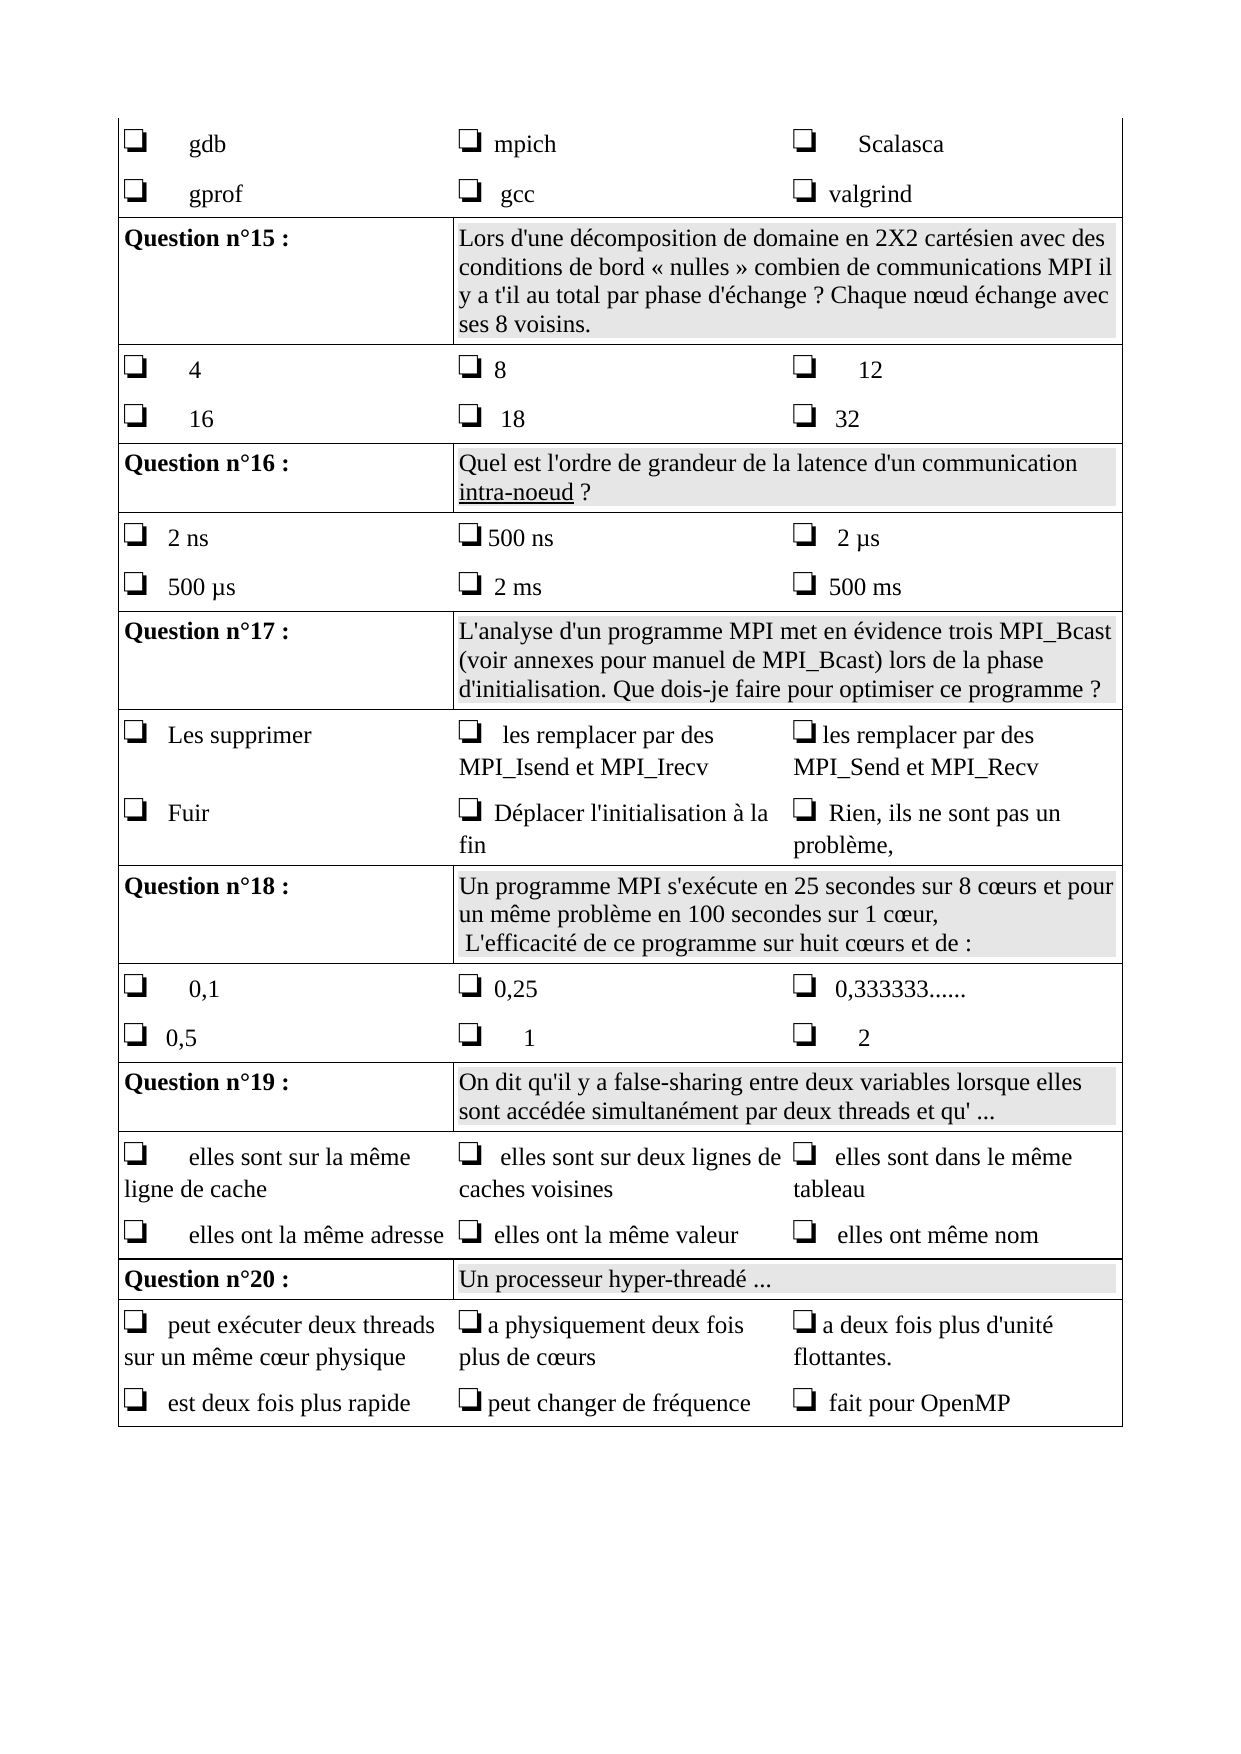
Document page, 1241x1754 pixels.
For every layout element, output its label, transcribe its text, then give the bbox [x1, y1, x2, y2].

table_cell o Scalasca [788, 118, 1122, 168]
table_cell o 0,333333...... [788, 964, 1122, 1012]
table_cell o 1 [453, 1012, 787, 1062]
table_cell o elles sont dans le même tableau [788, 1132, 1122, 1209]
table_cell o Déplacer l'initialisation à la fin [453, 787, 787, 865]
table_cell o 16 [119, 393, 453, 442]
table_cell o les remplacer par des MPI_Isend et MPI_Irecv [453, 710, 787, 787]
table_cell o valgrind [788, 168, 1122, 217]
table_cell o peut exécuter deux threads sur un même cœur physique [119, 1300, 453, 1377]
table_cell o 500 ns [453, 513, 787, 561]
table_cell o 18 [453, 393, 787, 442]
table_header Question n°20 : [119, 1260, 453, 1299]
table_header Quel est l'ordre de grandeur de la latence d'un communication intra-noeud ? [454, 444, 1122, 512]
table_cell o gdb [119, 118, 453, 168]
table_cell o les remplacer par des MPI_Send et MPI_Recv [788, 710, 1122, 787]
table_cell o elles sont sur deux lignes de caches voisines [453, 1132, 787, 1209]
table_cell o 12 [788, 345, 1122, 393]
table_cell o Les supprimer [119, 710, 453, 787]
table_cell o a physiquement deux fois plus de cœurs [453, 1300, 787, 1377]
table_cell o 0,1 [119, 964, 453, 1012]
table_cell o 0,5 [119, 1012, 453, 1062]
table_cell o elles ont même nom [788, 1209, 1122, 1258]
table_header L'analyse d'un programme MPI met en évidence trois MPI_Bcast (voir annexes pour manuel de MPI_Bcast) lors de la phase d'initialisation. Que dois-je faire pour optimiser ce programme ? [454, 612, 1122, 708]
table_cell o gprof [119, 168, 453, 217]
table_header Question n°15 : [119, 218, 453, 344]
table_cell o fait pour OpenMP [788, 1377, 1122, 1426]
table_header Question n°18 : [119, 866, 453, 963]
table_cell o Fuir [119, 787, 453, 865]
table_cell o 2 ms [453, 561, 787, 611]
table_cell o elles sont sur la même ligne de cache [119, 1132, 453, 1209]
table_cell o 32 [788, 393, 1122, 442]
table_header On dit qu'il y a false-sharing entre deux variables lorsque elles sont accédée simultanément par deux threads et qu' ... [454, 1063, 1122, 1131]
table_cell o 500 ms [788, 561, 1122, 611]
table_header Lors d'une décomposition de domaine en 2X2 cartésien avec des conditions de bord « nulles » combien de communications MPI il y a t'il au total par phase d'échange ? Chaque nœud échange avec ses 8 voisins. [454, 218, 1122, 344]
table_cell o 4 [119, 345, 453, 393]
table_cell o a deux fois plus d'unité flottantes. [788, 1300, 1122, 1377]
table_cell o 0,25 [453, 964, 787, 1012]
table_header Question n°17 : [119, 612, 453, 708]
table_cell o 500 µs [119, 561, 453, 611]
table_cell o 2 µs [788, 513, 1122, 561]
table_cell o gcc [453, 168, 787, 217]
table_cell o mpich [453, 118, 787, 168]
table_cell o est deux fois plus rapide [119, 1377, 453, 1426]
table_cell o elles ont la même valeur [453, 1209, 787, 1258]
table_cell o peut changer de fréquence [453, 1377, 787, 1426]
table_header Un processeur hyper-threadé ... [454, 1260, 1122, 1299]
table_cell o 8 [453, 345, 787, 393]
table_header Question n°19 : [119, 1063, 453, 1131]
table_cell o elles ont la même adresse [119, 1209, 453, 1258]
table_cell o 2 [788, 1012, 1122, 1062]
table_header Un programme MPI s'exécute en 25 secondes sur 8 cœurs et pour un même problème en 100 secondes sur 1 cœur, L'efficacité de ce programme sur huit cœurs et de : [454, 866, 1122, 963]
table_cell o Rien, ils ne sont pas un problème, [788, 787, 1122, 865]
table_header Question n°16 : [119, 444, 453, 512]
table_cell o 2 ns [119, 513, 453, 561]
